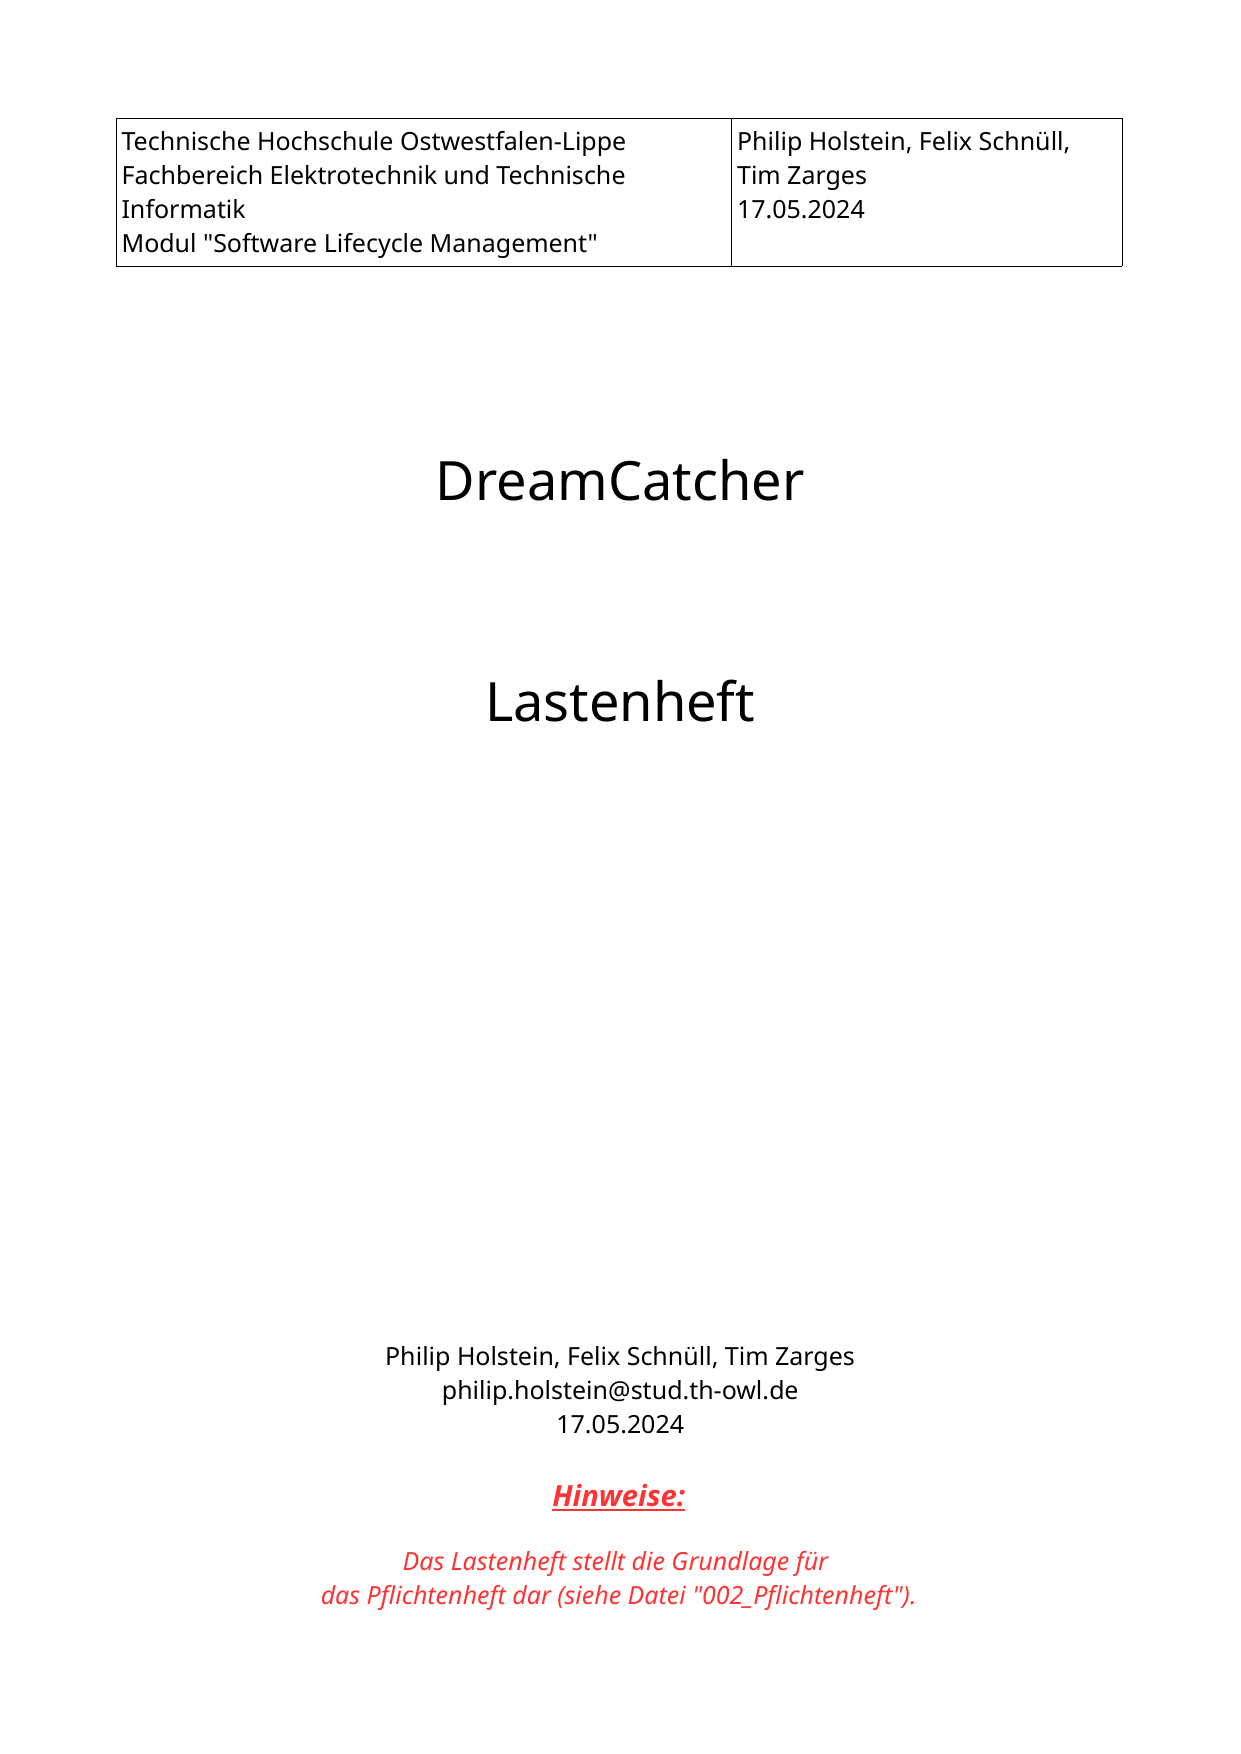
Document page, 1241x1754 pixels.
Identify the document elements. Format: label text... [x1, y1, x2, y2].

table_header Technische Hochschule Ostwestfalen-Lippe Fachbereich Elektrotechnik und Technische Informatik Modul "Software Lifecycle Management" [117, 119, 731, 266]
text 17.05.2024 [118, 1407, 1122, 1441]
text Lastenheft [118, 663, 1122, 737]
text Philip Holstein, Felix Schnüll, Tim Zarges [118, 1339, 1122, 1373]
table_header Philip Holstein, Felix Schnüll, Tim Zarges 17.05.2024 [732, 119, 1122, 266]
text philip.holstein@stud.th-owl.de [118, 1373, 1122, 1407]
text das Pflichtenheft dar (siehe Datei "002_Pflichtenheft"). [118, 1577, 1122, 1611]
text Hinweise: [118, 1475, 1122, 1515]
text DreamCatcher [118, 442, 1122, 516]
text Das Lastenheft stellt die Grundlage für [118, 1543, 1122, 1577]
